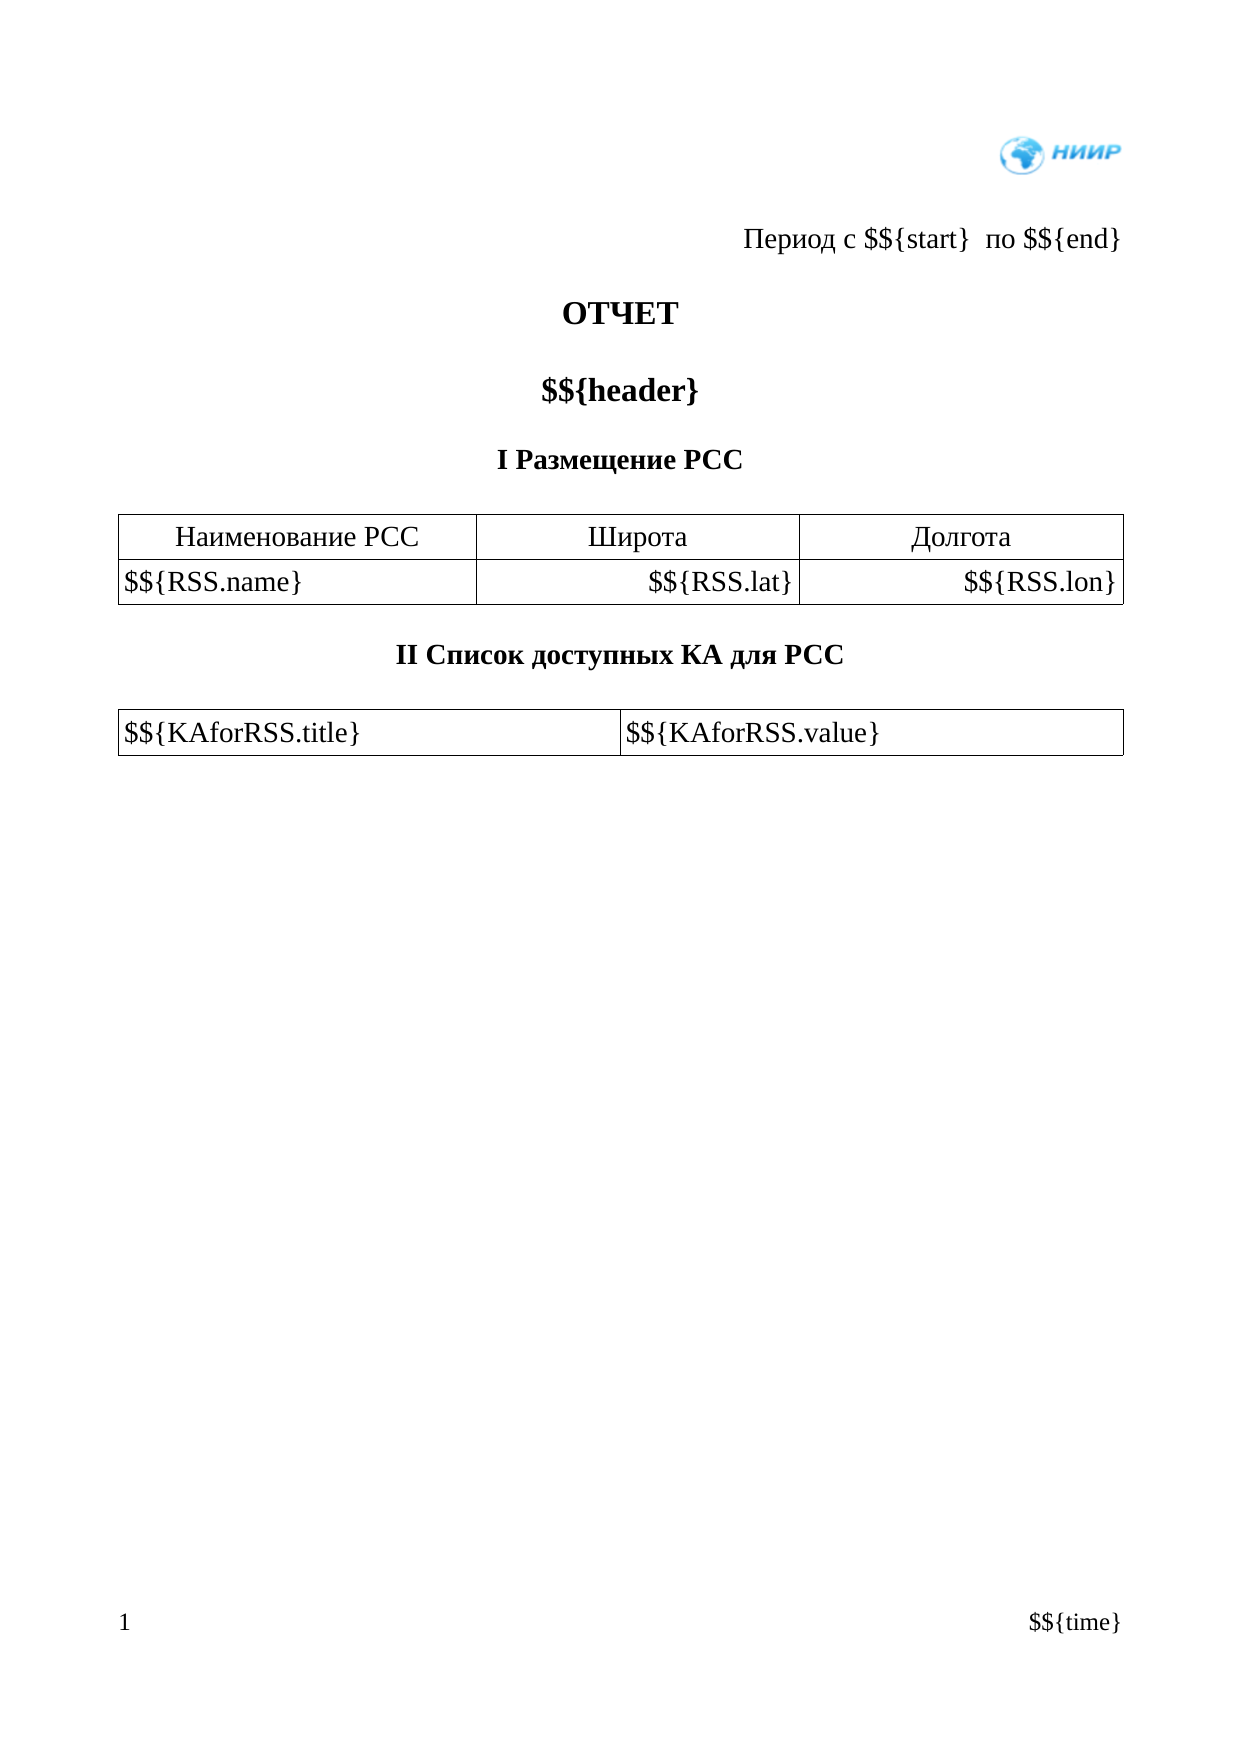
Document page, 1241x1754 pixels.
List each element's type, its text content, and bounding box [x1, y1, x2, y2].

picture [998, 118, 1123, 188]
table_header $${KAforRSS.title} [119, 710, 620, 754]
table_cell $${RSS.name} [119, 560, 476, 604]
text ОТЧЕТ [118, 293, 1122, 332]
table_header Наименование РСС [119, 515, 476, 559]
table_cell $${RSS.lon} [800, 560, 1123, 604]
table_cell $${RSS.lat} [477, 560, 799, 604]
table_header Долгота [800, 515, 1123, 559]
text I Размещение РСС [118, 442, 1122, 475]
table_header Широта [477, 515, 799, 559]
text Период с $${start} по $${end} [118, 221, 1122, 255]
table_header $${KAforRSS.value} [621, 710, 1123, 754]
text II Список доступных КА для РСС [118, 637, 1122, 671]
text $${header} [118, 370, 1122, 408]
